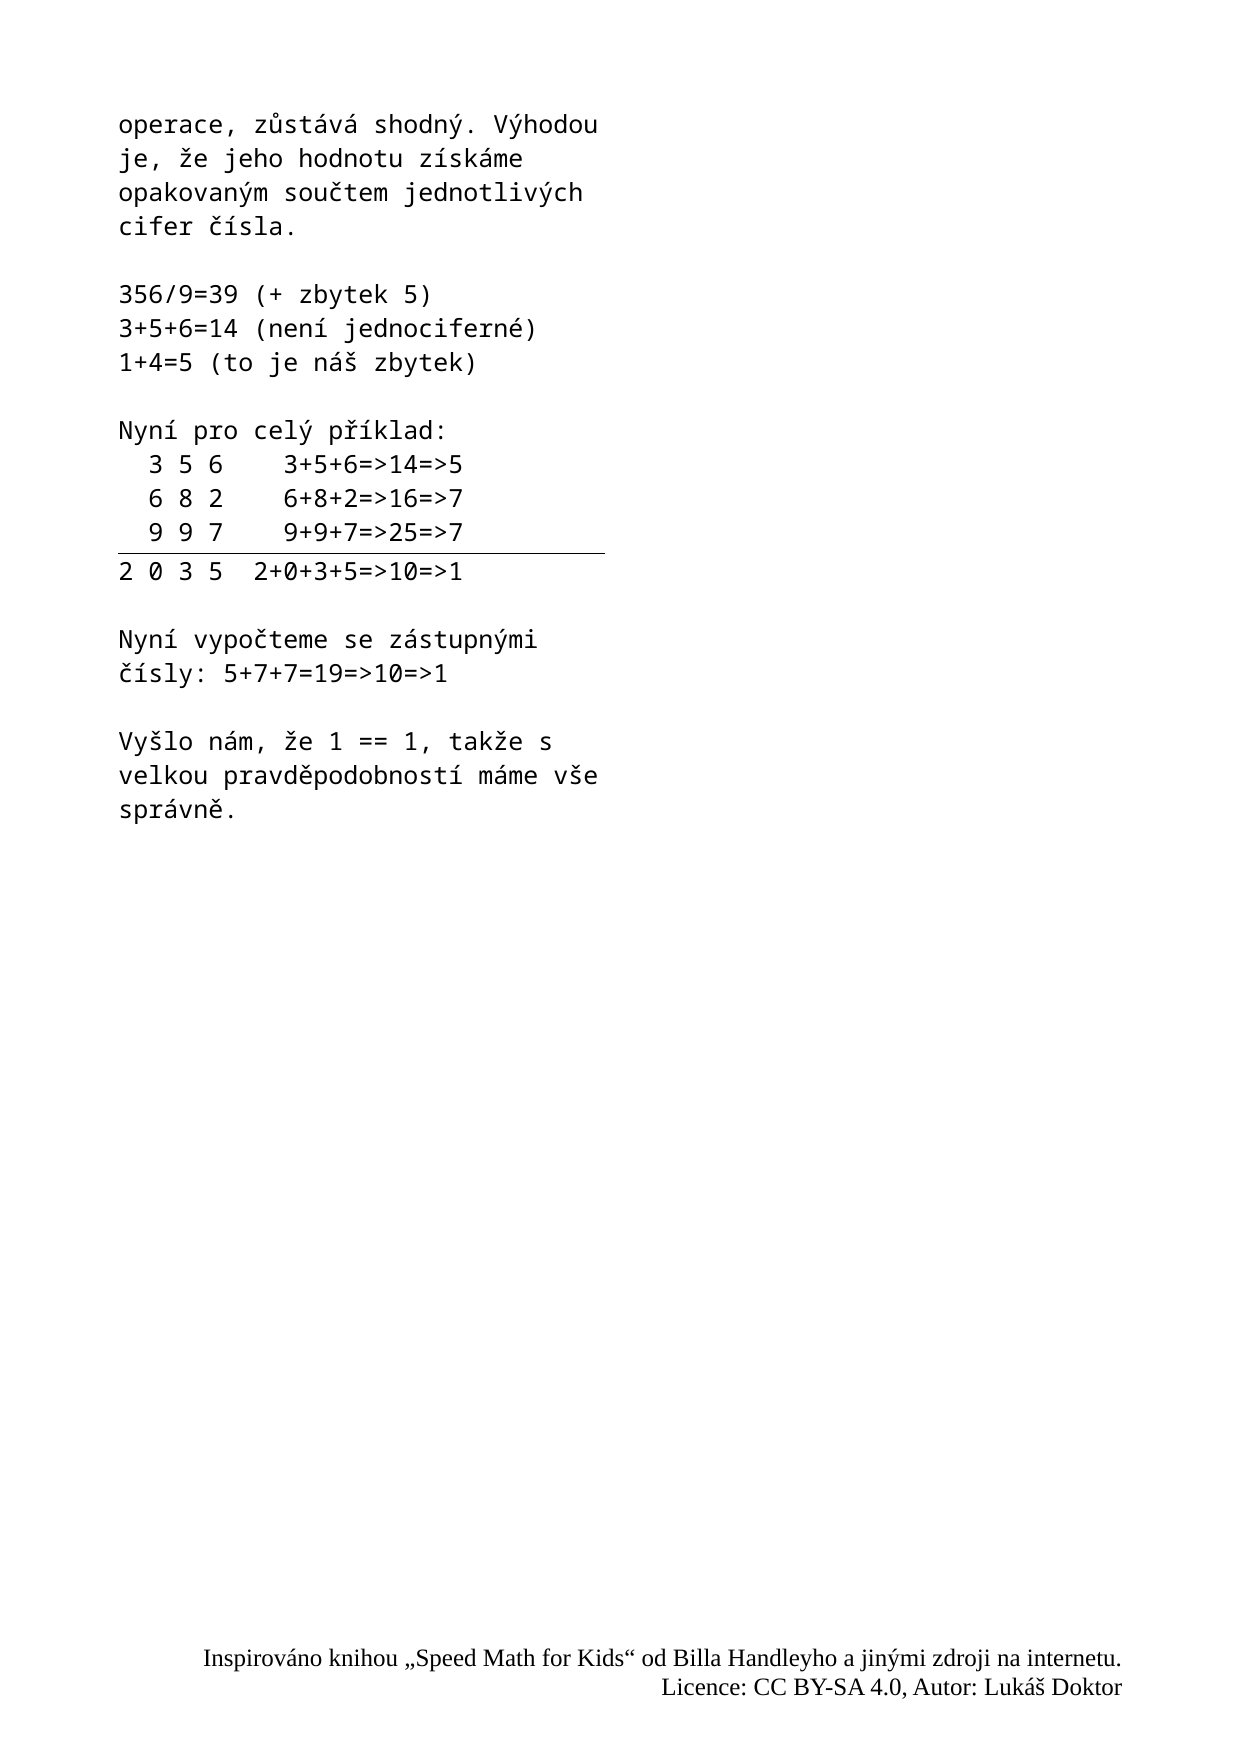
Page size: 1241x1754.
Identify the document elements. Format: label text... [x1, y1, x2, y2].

text 356/9=39 (+ zbytek 5) [118, 277, 605, 311]
text operace, zůstává shodný. Výhodou je, že jeho hodnotu získáme opakovaným součtem jednotlivých cifer čísla. [118, 106, 605, 242]
text Nyní vypočteme se zástupnými čísly: 5+7+7=19=>10=>1 [118, 622, 605, 690]
text 3+5+6=14 (není jednociferné) [118, 311, 605, 345]
text 6 8 2 6+8+2=>16=>7 [118, 481, 605, 515]
text Vyšlo nám, že 1 == 1, takže s velkou pravděpodobností máme vše správně. [118, 724, 605, 826]
text Nyní pro celý příklad: [118, 413, 605, 447]
text 1+4=5 (to je náš zbytek) [118, 345, 605, 379]
text 3 5 6 3+5+6=>14=>5 [118, 447, 605, 481]
text 2 0 3 5 2+0+3+5=>10=>1 [118, 554, 605, 588]
text 9 9 7 9+9+7=>25=>7 [118, 515, 605, 553]
